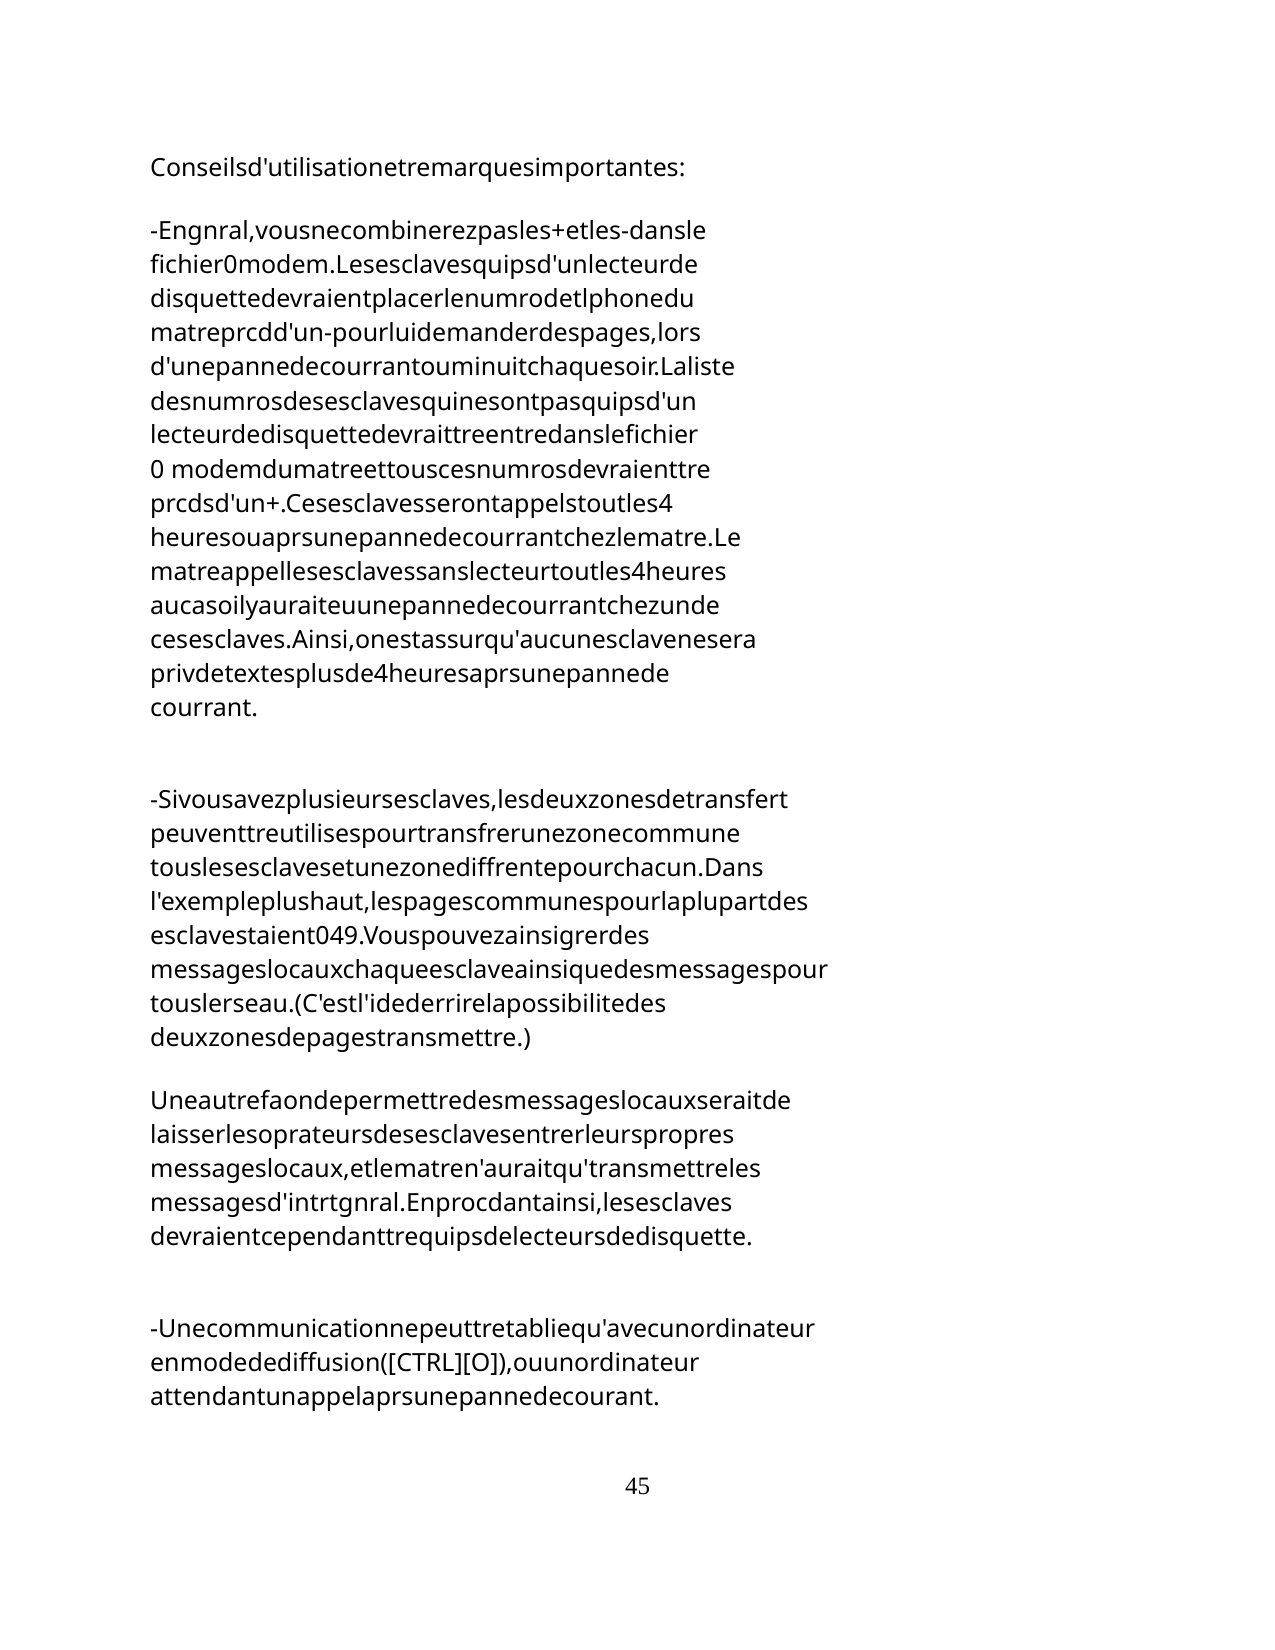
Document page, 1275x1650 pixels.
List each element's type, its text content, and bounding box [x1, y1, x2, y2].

text deuxzonesdepagestransmettre.) [150, 1020, 1125, 1054]
text fichier0modem.Lesesclavesquipsd'unlecteurde [150, 247, 1125, 281]
text l'exempleplushaut,lespagescommunespourlaplupartdes [150, 883, 1125, 917]
text heuresouaprsunepannedecourrantchezlematre.Le [150, 519, 1125, 553]
text enmodedediffusion([CTRL][O]),ouunordinateur [150, 1344, 1125, 1378]
text laisserlesoprateursdesesclavesentrerleurspropres [150, 1117, 1125, 1151]
text matreappellesesclavessanslecteurtoutles4heures [150, 553, 1125, 587]
text lecteurdedisquettedevraittreentredanslefichier [150, 417, 1125, 451]
text aucasoilyauraiteuunepannedecourrantchezunde [150, 587, 1125, 622]
text messagesd'intrtgnral.Enprocdantainsi,lesesclaves [150, 1185, 1125, 1219]
text Uneautrefaondepermettredesmessageslocauxseraitde [150, 1082, 1125, 1117]
text cesesclaves.Ainsi,onestassurqu'aucunesclavenesera [150, 622, 1125, 656]
text touslerseau.(C'estl'idederrirelapossibilitedes [150, 986, 1125, 1020]
text devraientcependanttrequipsdelecteursdedisquette. [150, 1219, 1125, 1253]
text Conseilsd'utilisationetremarquesimportantes: [150, 150, 1125, 184]
text disquettedevraientplacerlenumrodetlphonedu [150, 281, 1125, 315]
text attendantunappelaprsunepannedecourant. [150, 1378, 1125, 1412]
text d'unepannedecourrantouminuitchaquesoir.Laliste [150, 349, 1125, 383]
text messageslocauxchaqueesclaveainsiquedesmessagespour [150, 952, 1125, 986]
text touslesesclavesetunezonediffrentepourchacun.Dans [150, 849, 1125, 883]
text -Sivousavezplusieursesclaves,lesdeuxzonesdetransfert [150, 781, 1125, 815]
text courrant. [150, 690, 1125, 724]
text messageslocaux,etlematren'auraitqu'transmettreles [150, 1151, 1125, 1185]
text -Engnral,vousnecombinerezpasles+etles-dansle [150, 213, 1125, 247]
text matreprcdd'un-pourluidemanderdespages,lors [150, 315, 1125, 349]
text -Unecommunicationnepeuttretabliequ'avecunordinateur [150, 1310, 1125, 1344]
text prcdsd'un+.Cesesclavesserontappelstoutles4 [150, 485, 1125, 519]
text desnumrosdesesclavesquinesontpasquipsd'un [150, 383, 1125, 417]
text esclavestaient049.Vouspouvezainsigrerdes [150, 917, 1125, 952]
text peuventtreutilisespourtransfrerunezonecommune [150, 815, 1125, 849]
text privdetextesplusde4heuresaprsunepannede [150, 656, 1125, 690]
text 0 modemdumatreettouscesnumrosdevraienttre [150, 451, 1125, 485]
